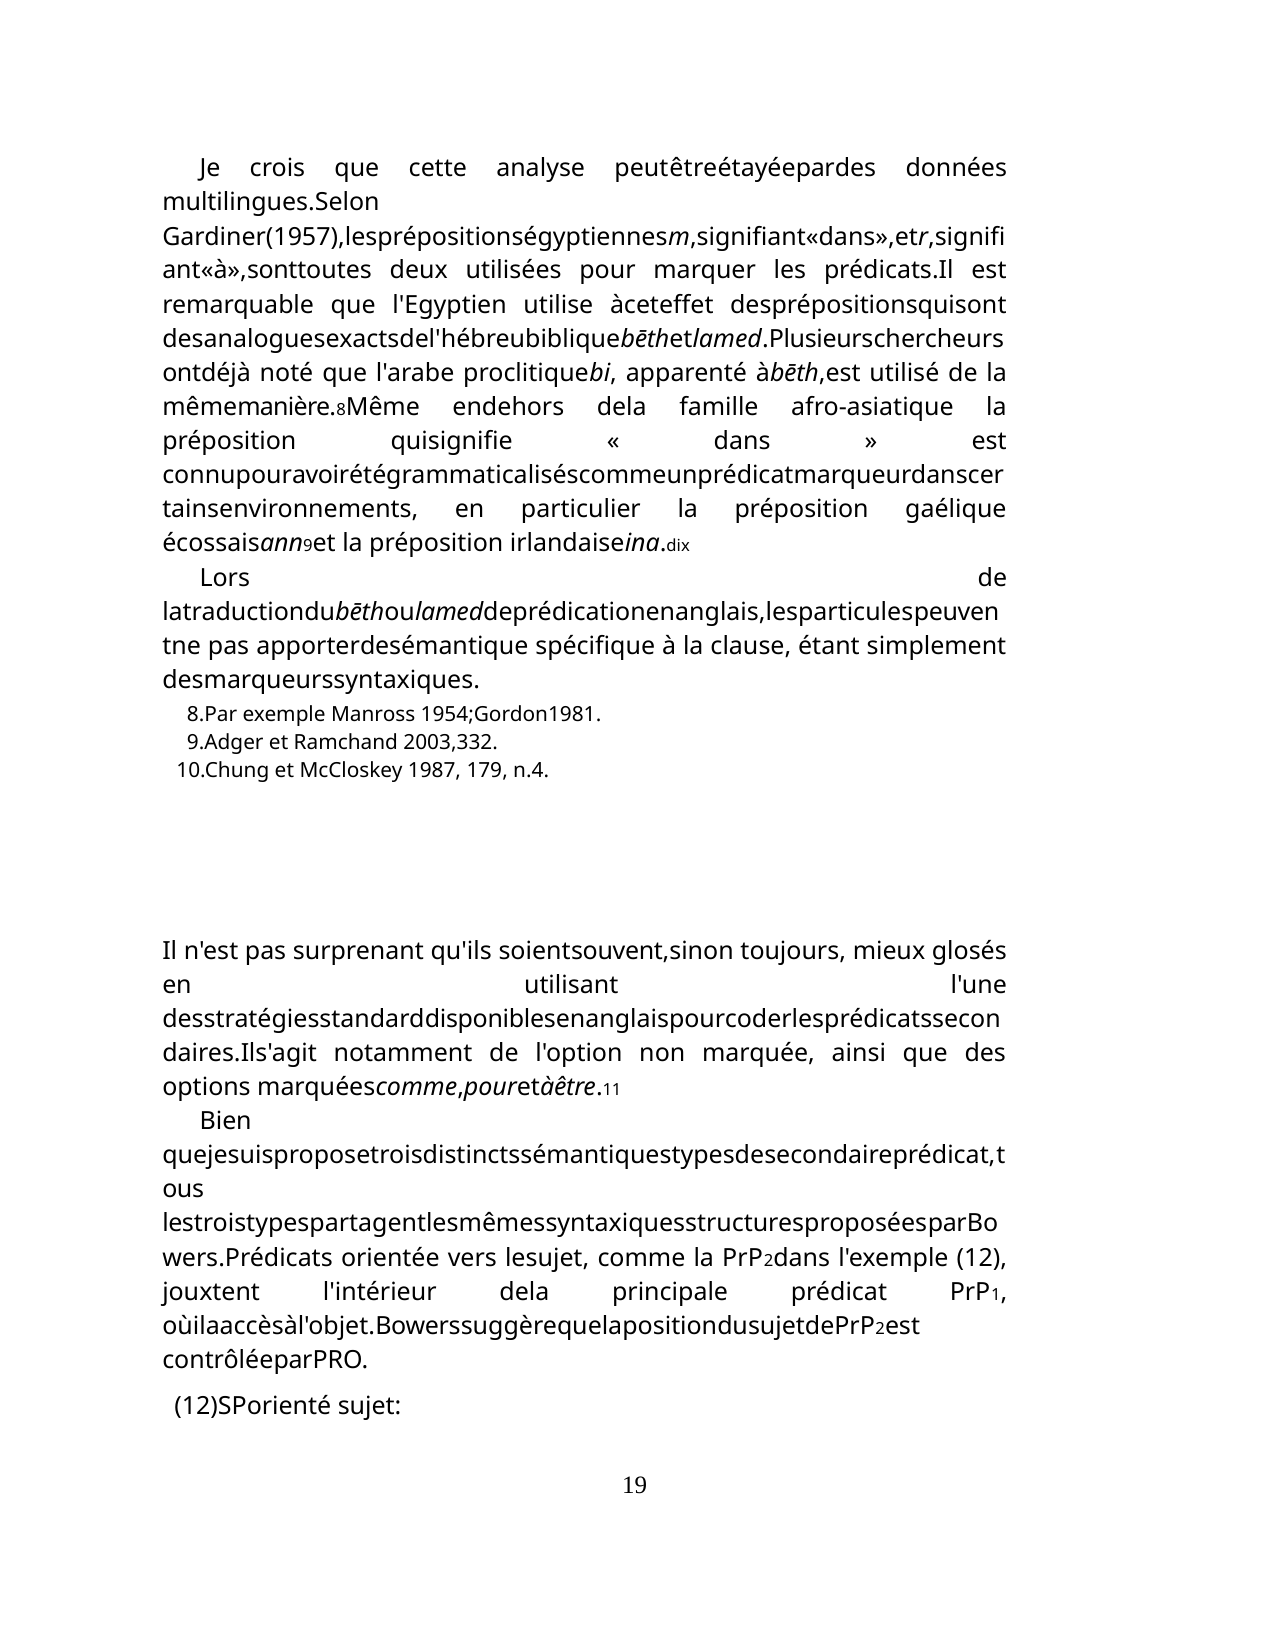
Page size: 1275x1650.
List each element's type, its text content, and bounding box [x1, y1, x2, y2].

text Je crois que cette analyse peutêtreétayéepardes données multilingues.Selon Gardiner(1957),lesprépositionségyptiennesm,signifiant«dans»,etr,signifiant«à»,sonttoutes deux utilisées pour marquer les prédicats.Il est remarquable que l'Egyptien utilise àceteffet desprépositionsquisont desanaloguesexactsdel'hébreubibliquebēthetlamed.Plusieurschercheursontdéjà noté que l'arabe proclitiquebi, apparenté àbēth,est utilisé de la mêmemanière.8Même endehors dela famille afro-asiatique la préposition quisignifie « dans » est connupouravoirétégrammaticaliséscommeunprédicatmarqueurdanscertainsenvironnements, en particulier la préposition gaélique écossaisann9et la préposition irlandaiseina.dix [162, 150, 1007, 559]
text Il n'est pas surprenant qu'ils soientsouvent,sinon toujours, mieux glosés en utilisant l'une desstratégiesstandarddisponiblesenanglaispourcoderlesprédicatssecondaires.Ils'agit notamment de l'option non marquée, ainsi que des options marquéescomme,pouretàêtre.11 [162, 933, 1007, 1103]
text Bien quejesuisproposetroisdistinctssémantiquestypesdesecondaireprédicat,tous lestroistypespartagentlesmêmessyntaxiquesstructuresproposéesparBowers.Prédicats orientée vers lesujet, comme la PrP2dans l'exemple (12), jouxtent l'intérieur dela principale prédicat PrP1, oùilaaccèsàl'objet.BowerssuggèrequelapositiondusujetdePrP2est contrôléeparPRO. [162, 1103, 1007, 1375]
text (12)SPorienté sujet: [174, 1388, 1125, 1422]
text Lors de latraductiondubēthoulameddeprédicationenanglais,lesparticulespeuventne pas apporterdesémantique spécifique à la clause, étant simplement desmarqueurssyntaxiques. [162, 559, 1007, 696]
text 8.Par exemple Manross 1954;Gordon1981. [187, 699, 1125, 727]
text 9.Adger et Ramchand 2003,332. [187, 727, 1125, 756]
text 10.Chung et McCloskey 1987, 179, n.4. [176, 756, 1125, 784]
